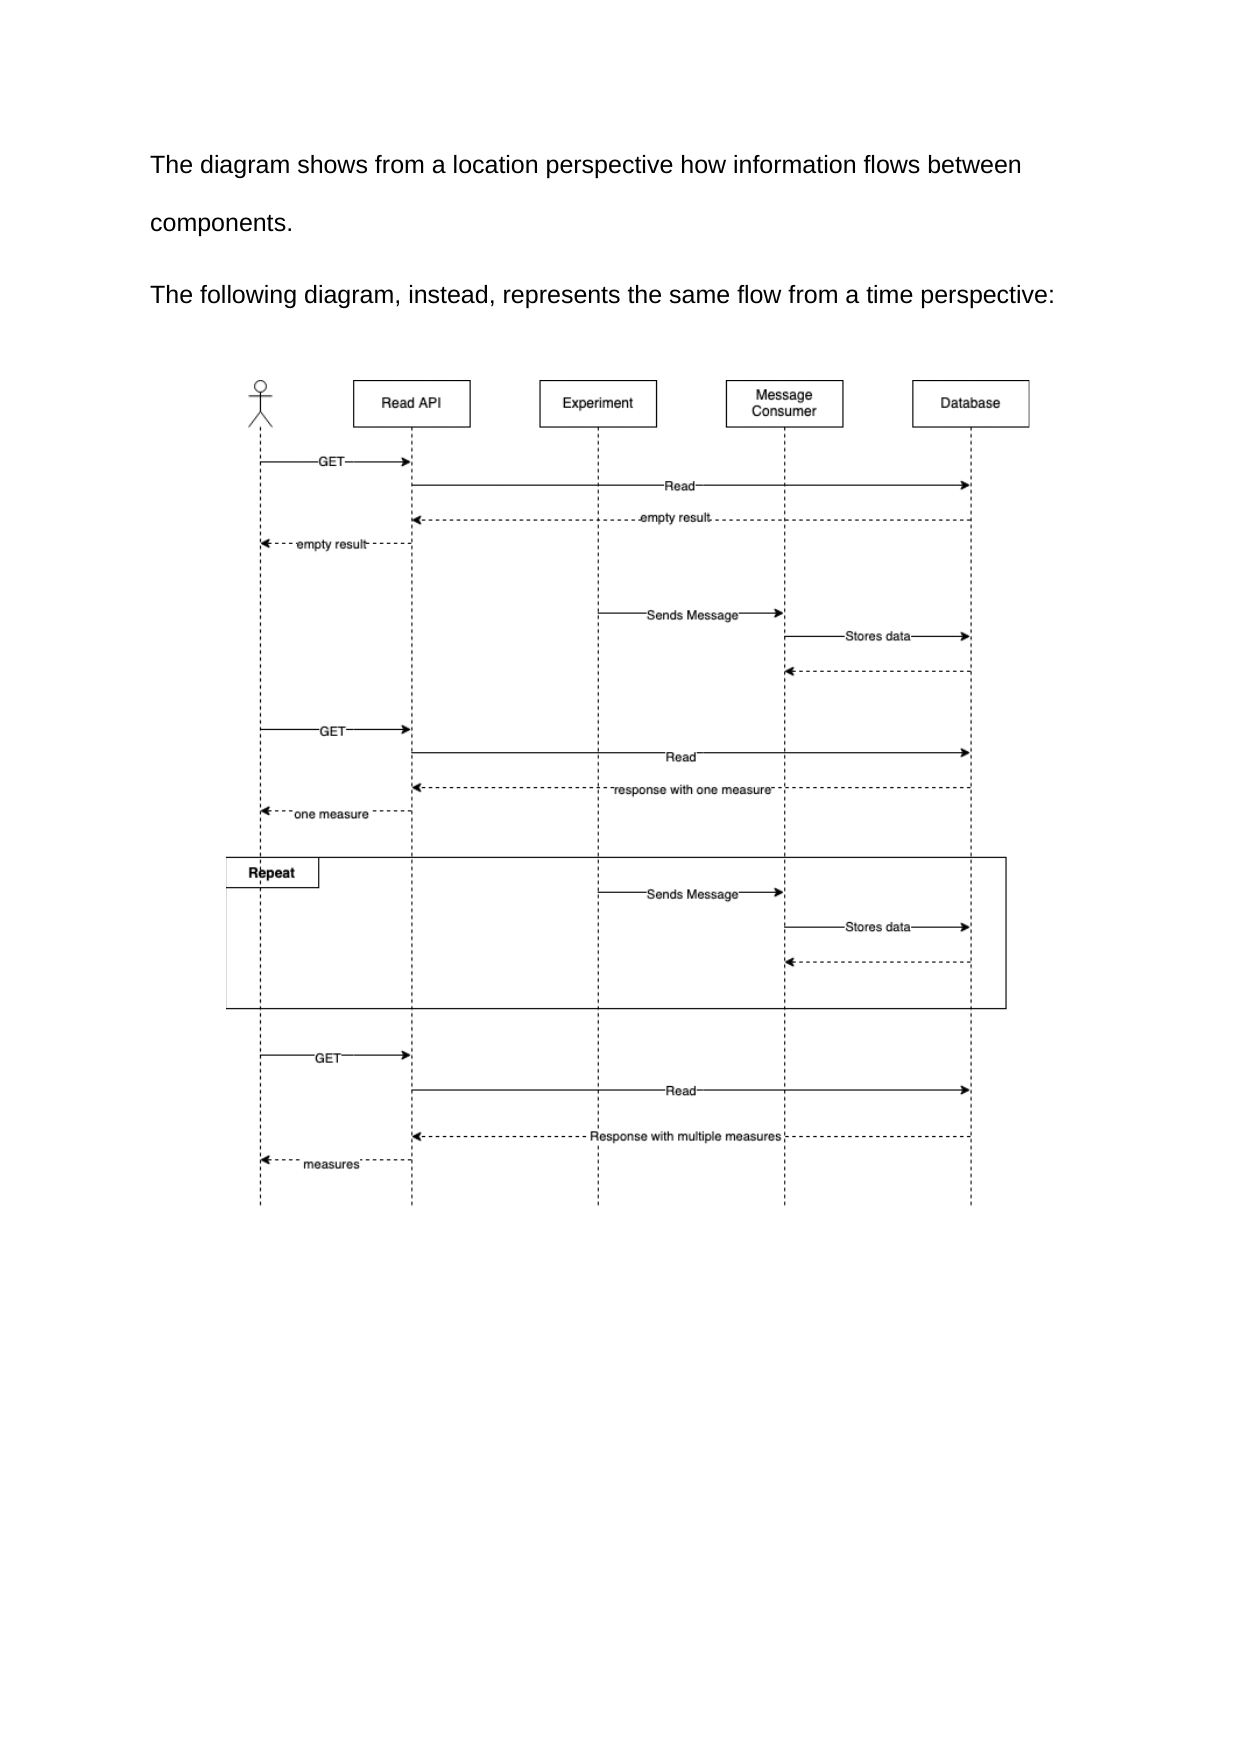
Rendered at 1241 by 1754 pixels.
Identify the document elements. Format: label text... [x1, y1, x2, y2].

picture [226, 380, 1030, 1207]
text The diagram shows from a location perspective how information flows between components. [150, 150, 1091, 236]
text The following diagram, instead, represents the same flow from a time perspective: [150, 279, 1091, 308]
